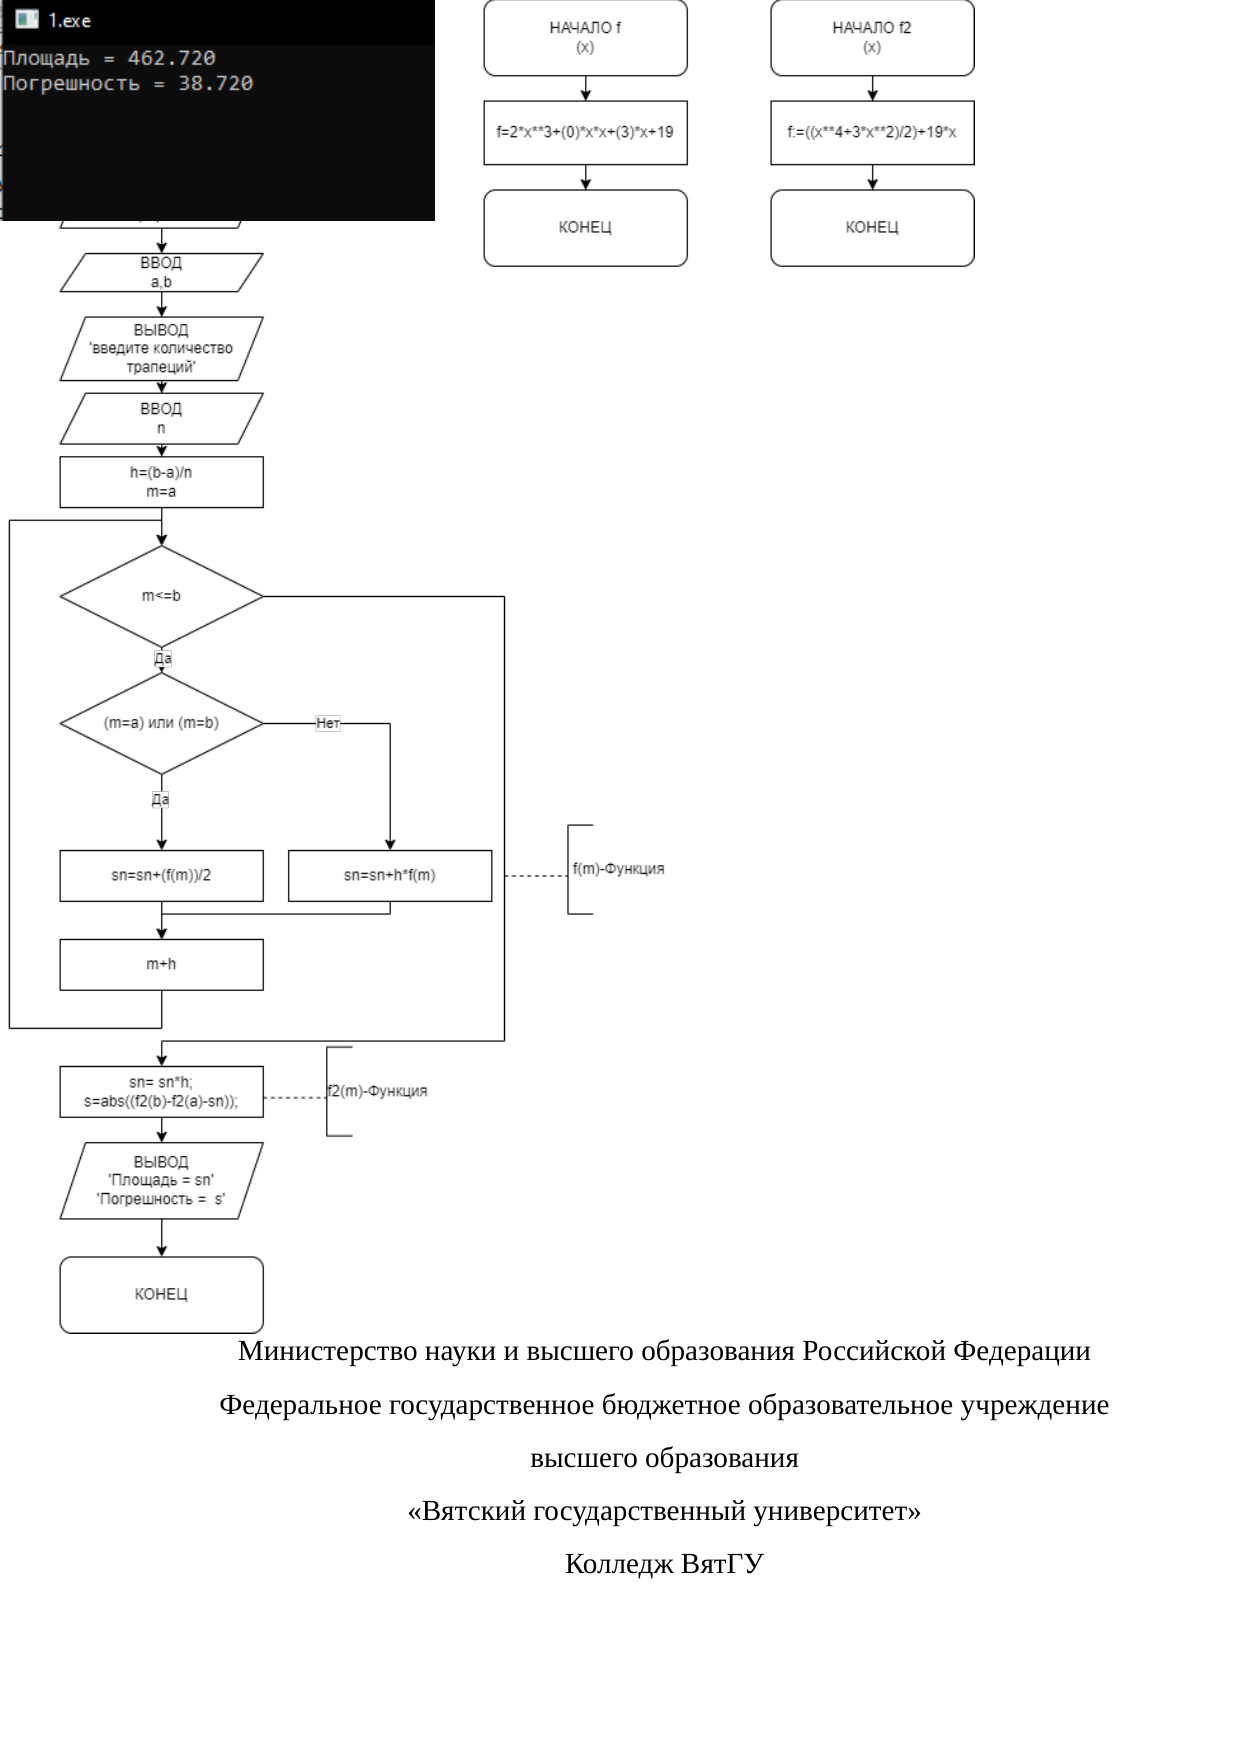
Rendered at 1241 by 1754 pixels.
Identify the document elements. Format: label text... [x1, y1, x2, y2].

text Федеральное государственное бюджетное образовательное учреждение [177, 1387, 1152, 1420]
text «Вятский государственный университет» [177, 1493, 1152, 1527]
text Министерство науки и высшего образования Российской Федерации [177, 74, 1152, 1367]
text Колледж ВятГУ [177, 1546, 1152, 1580]
text высшего образования [177, 1440, 1152, 1473]
picture [0, 0, 975, 1334]
